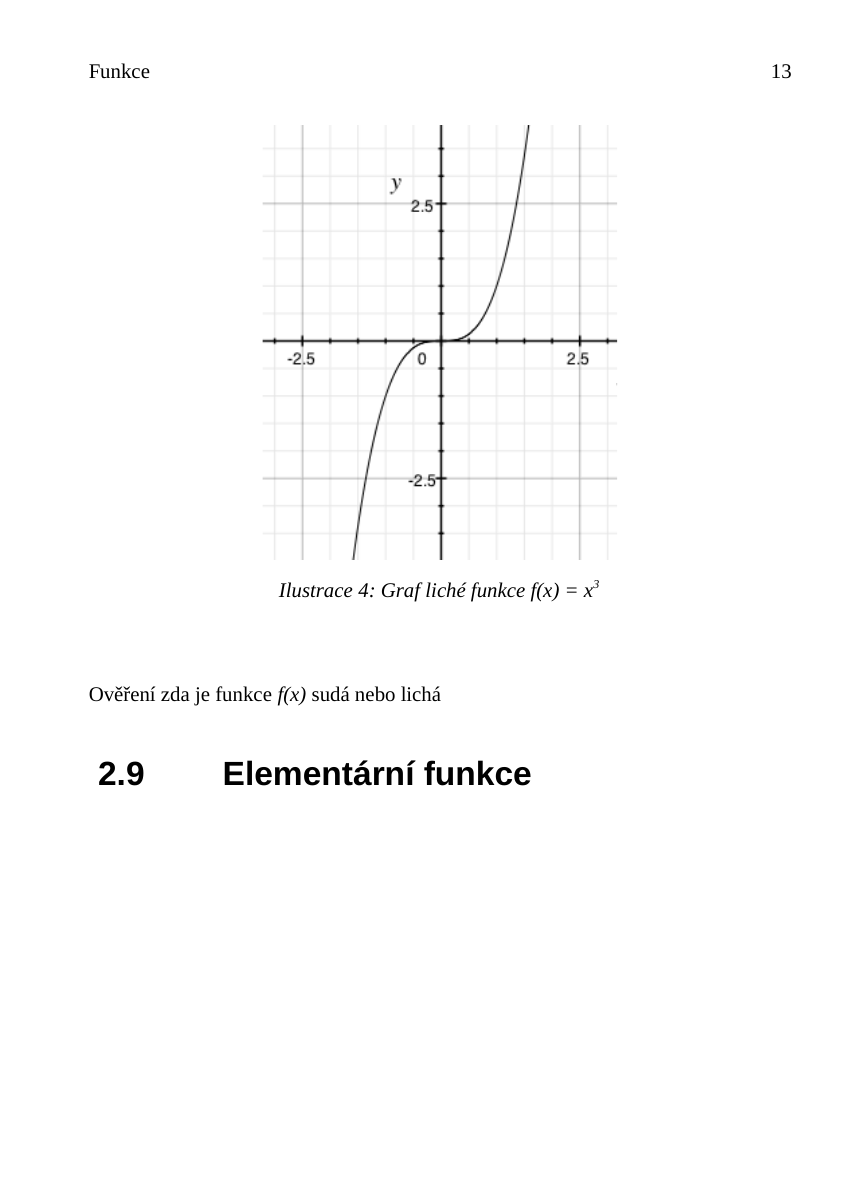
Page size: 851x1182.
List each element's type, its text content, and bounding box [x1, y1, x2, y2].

picture [262, 125, 618, 560]
text Ověření zda je funkce f(x) sudá nebo lichá [88, 682, 791, 706]
text Ilustrace 4: Graf liché funkce f(x) = x3 [263, 560, 617, 602]
subtitle Elementární funkce [88, 753, 791, 792]
